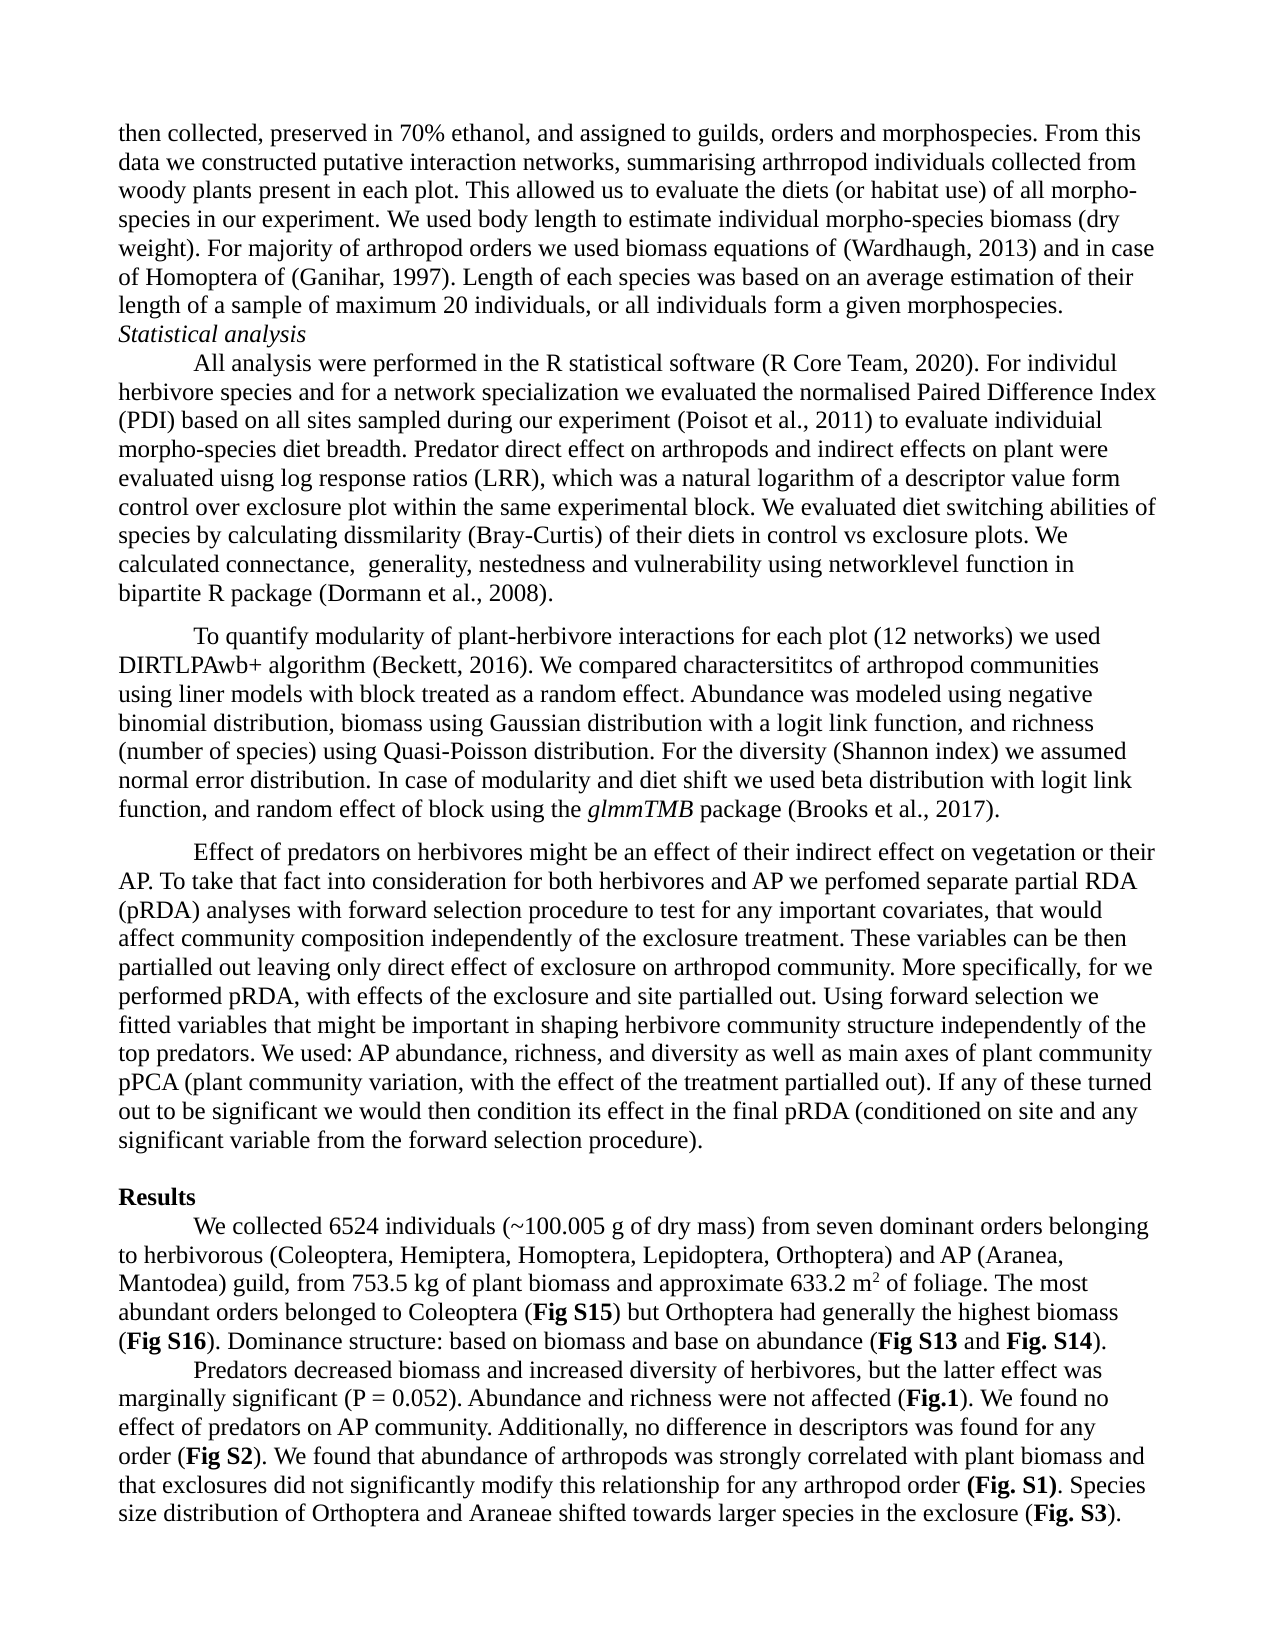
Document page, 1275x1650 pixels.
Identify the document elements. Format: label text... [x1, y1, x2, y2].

text To quantify modularity of plant-herbivore interactions for each plot (12 networks) we used DIRTLPAwb+ algorithm (Beckett, 2016). We compared charactersititcs of arthropod communities using liner models with block treated as a random effect. Abundance was modeled using negative binomial distribution, biomass using Gaussian distribution with a logit link function, and richness (number of species) using Quasi-Poisson distribution. For the diversity (Shannon index) we assumed normal error distribution. In case of modularity and diet shift we used beta distribution with logit link function, and random effect of block using the glmmTMB package (Brooks et al., 2017). [118, 621, 1157, 823]
text Effect of predators on herbivores might be an effect of their indirect effect on vegetation or their AP. To take that fact into consideration for both herbivores and AP we perfomed separate partial RDA (pRDA) analyses with forward selection procedure to test for any important covariates, that would affect community composition independently of the exclosure treatment. These variables can be then partialled out leaving only direct effect of exclosure on arthropod community. More specifically, for we performed pRDA, with effects of the exclosure and site partialled out. Using forward selection we fitted variables that might be important in shaping herbivore community structure independently of the top predators. We used: AP abundance, richness, and diversity as well as main axes of plant community pPCA (plant community variation, with the effect of the treatment partialled out). If any of these turned out to be significant we would then condition its effect in the final pRDA (conditioned on site and any significant variable from the forward selection procedure). [118, 837, 1157, 1153]
text Predators decreased biomass and increased diversity of herbivores, but the latter effect was marginally significant (P = 0.052). Abundance and richness were not affected (Fig.1). We found no effect of predators on AP community. Additionally, no difference in descriptors was found for any order (Fig S2). We found that abundance of arthropods was strongly correlated with plant biomass and that exclosures did not significantly modify this relationship for any arthropod order (Fig. S1). Species size distribution of Orthoptera and Araneae shifted towards larger species in the exclosure (Fig. S3). [118, 1355, 1157, 1527]
text All analysis were performed in the R statistical software (R Core Team, 2020). For individul herbivore species and for a network specialization we evaluated the normalised Paired Difference Index (PDI) based on all sites sampled during our experiment (Poisot et al., 2011) to evaluate individuial morpho-species diet breadth. Predator direct effect on arthropods and indirect effects on plant were evaluated uisng log response ratios (LRR), which was a natural logarithm of a descriptor value form control over exclosure plot within the same experimental block. We evaluated diet switching abilities of species by calculating dissmilarity (Bray-Curtis) of their diets in control vs exclosure plots. We calculated connectance, generality, nestedness and vulnerability using networklevel function in bipartite R package (Dormann et al., 2008). [118, 348, 1157, 607]
text then collected, preserved in 70% ethanol, and assigned to guilds, orders and morphospecies. From this data we constructed putative interaction networks, summarising arthrropod individuals collected from woody plants present in each plot. This allowed us to evaluate the diets (or habitat use) of all morpho-species in our experiment. We used body length to estimate individual morpho-species biomass (dry weight). For majority of arthropod orders we used biomass equations of (Wardhaugh, 2013) and in case of Homoptera of (Ganihar, 1997). Length of each species was based on an average estimation of their length of a sample of maximum 20 individuals, or all individuals form a given morphospecies. [118, 118, 1157, 319]
text Statistical analysis [118, 319, 1157, 348]
text We collected 6524 individuals (~100.005 g of dry mass) from seven dominant orders belonging to herbivorous (Coleoptera, Hemiptera, Homoptera, Lepidoptera, Orthoptera) and AP (Aranea, Mantodea) guild, from 753.5 kg of plant biomass and approximate 633.2 m2 of foliage. The most abundant orders belonged to Coleoptera (Fig S15) but Orthoptera had generally the highest biomass (Fig S16). Dominance structure: based on biomass and base on abundance (Fig S13 and Fig. S14). [118, 1211, 1157, 1355]
text Results [118, 1182, 1157, 1211]
